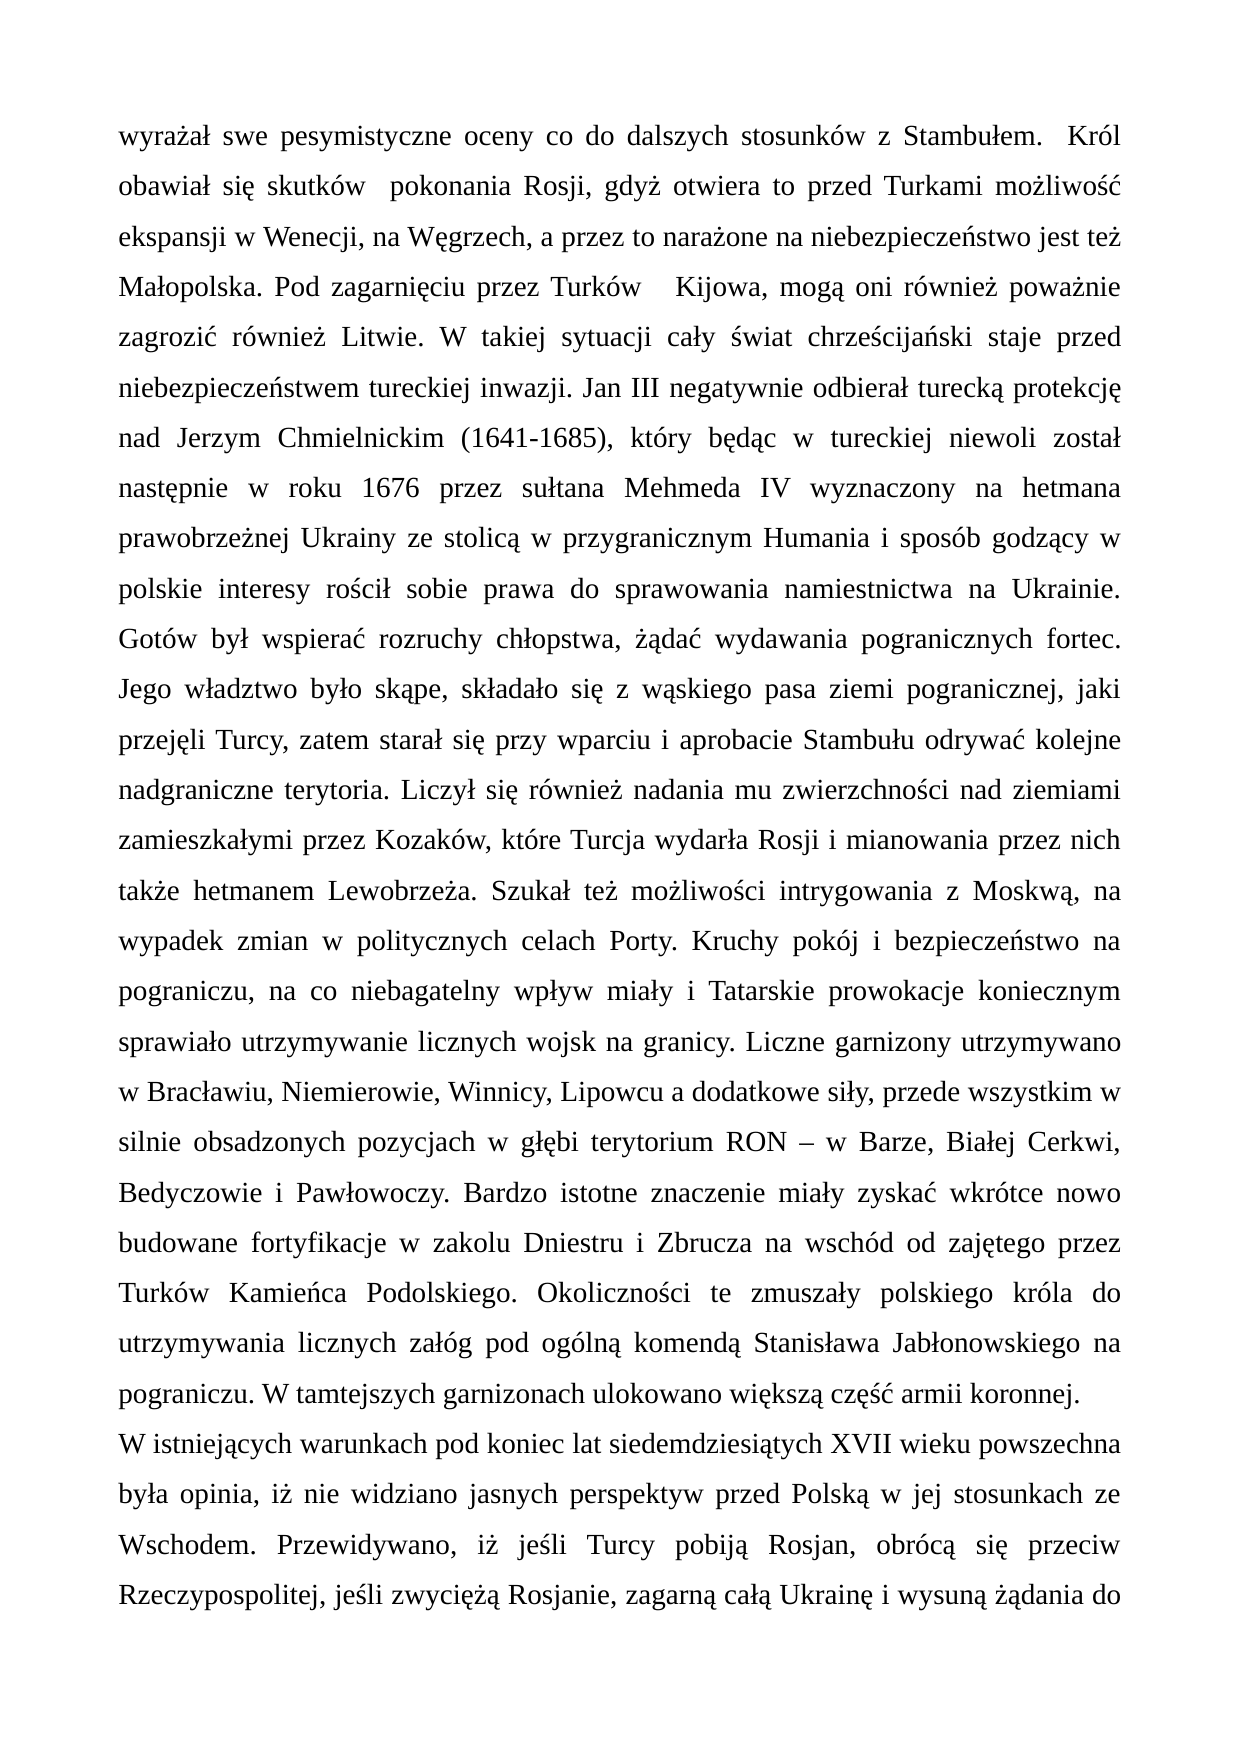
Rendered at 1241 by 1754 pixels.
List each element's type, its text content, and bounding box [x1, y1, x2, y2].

text W istniejących warunkach pod koniec lat siedemdziesiątych XVII wieku powszechna była opinia, iż nie widziano jasnych perspektyw przed Polską w jej stosunkach ze Wschodem. Przewidywano, iż jeśli Turcy pobiją Rosjan, obrócą się przeciw Rzeczypospolitej, jeśli zwyciężą Rosjanie, zagarną całą Ukrainę i wysuną żądania do [118, 1426, 1122, 1611]
text wyrażał swe pesymistyczne oceny co do dalszych stosunków z Stambułem. Król obawiał się skutków pokonania Rosji, gdyż otwiera to przed Turkami możliwość ekspansji w Wenecji, na Węgrzech, a przez to narażone na niebezpieczeństwo jest też Małopolska. Pod zagarnięciu przez Turków Kijowa, mogą oni również poważnie zagrozić również Litwie. W takiej sytuacji cały świat chrześcijański staje przed niebezpieczeństwem tureckiej inwazji. Jan III negatywnie odbierał turecką protekcję nad Jerzym Chmielnickim (1641-1685), który będąc w tureckiej niewoli został następnie w roku 1676 przez sułtana Mehmeda IV wyznaczony na hetmana prawobrzeżnej Ukrainy ze stolicą w przygranicznym Humania i sposób godzący w polskie interesy rościł sobie prawa do sprawowania namiestnictwa na Ukrainie. Gotów był wspierać rozruchy chłopstwa, żądać wydawania pogranicznych fortec. Jego władztwo było skąpe, składało się z wąskiego pasa ziemi pogranicznej, jaki przejęli Turcy, zatem starał się przy wparciu i aprobacie Stambułu odrywać kolejne nadgraniczne terytoria. Liczył się również nadania mu zwierzchności nad ziemiami zamieszkałymi przez Kozaków, które Turcja wydarła Rosji i mianowania przez nich także hetmanem Lewobrzeża. Szukał też możliwości intrygowania z Moskwą, na wypadek zmian w politycznych celach Porty. Kruchy pokój i bezpieczeństwo na pograniczu, na co niebagatelny wpływ miały i Tatarskie prowokacje koniecznym sprawiało utrzymywanie licznych wojsk na granicy. Liczne garnizony utrzymywano w Bracławiu, Niemierowie, Winnicy, Lipowcu a dodatkowe siły, przede wszystkim w silnie obsadzonych pozycjach w głębi terytorium RON – w Barze, Białej Cerkwi, Bedyczowie i Pawłowoczy. Bardzo istotne znaczenie miały zyskać wkrótce nowo budowane fortyfikacje w zakolu Dniestru i Zbrucza na wschód od zajętego przez Turków Kamieńca Podolskiego. Okoliczności te zmuszały polskiego króla do utrzymywania licznych załóg pod ogólną komendą Stanisława Jabłonowskiego na pograniczu. W tamtejszych garnizonach ulokowano większą część armii koronnej. [118, 118, 1122, 1409]
